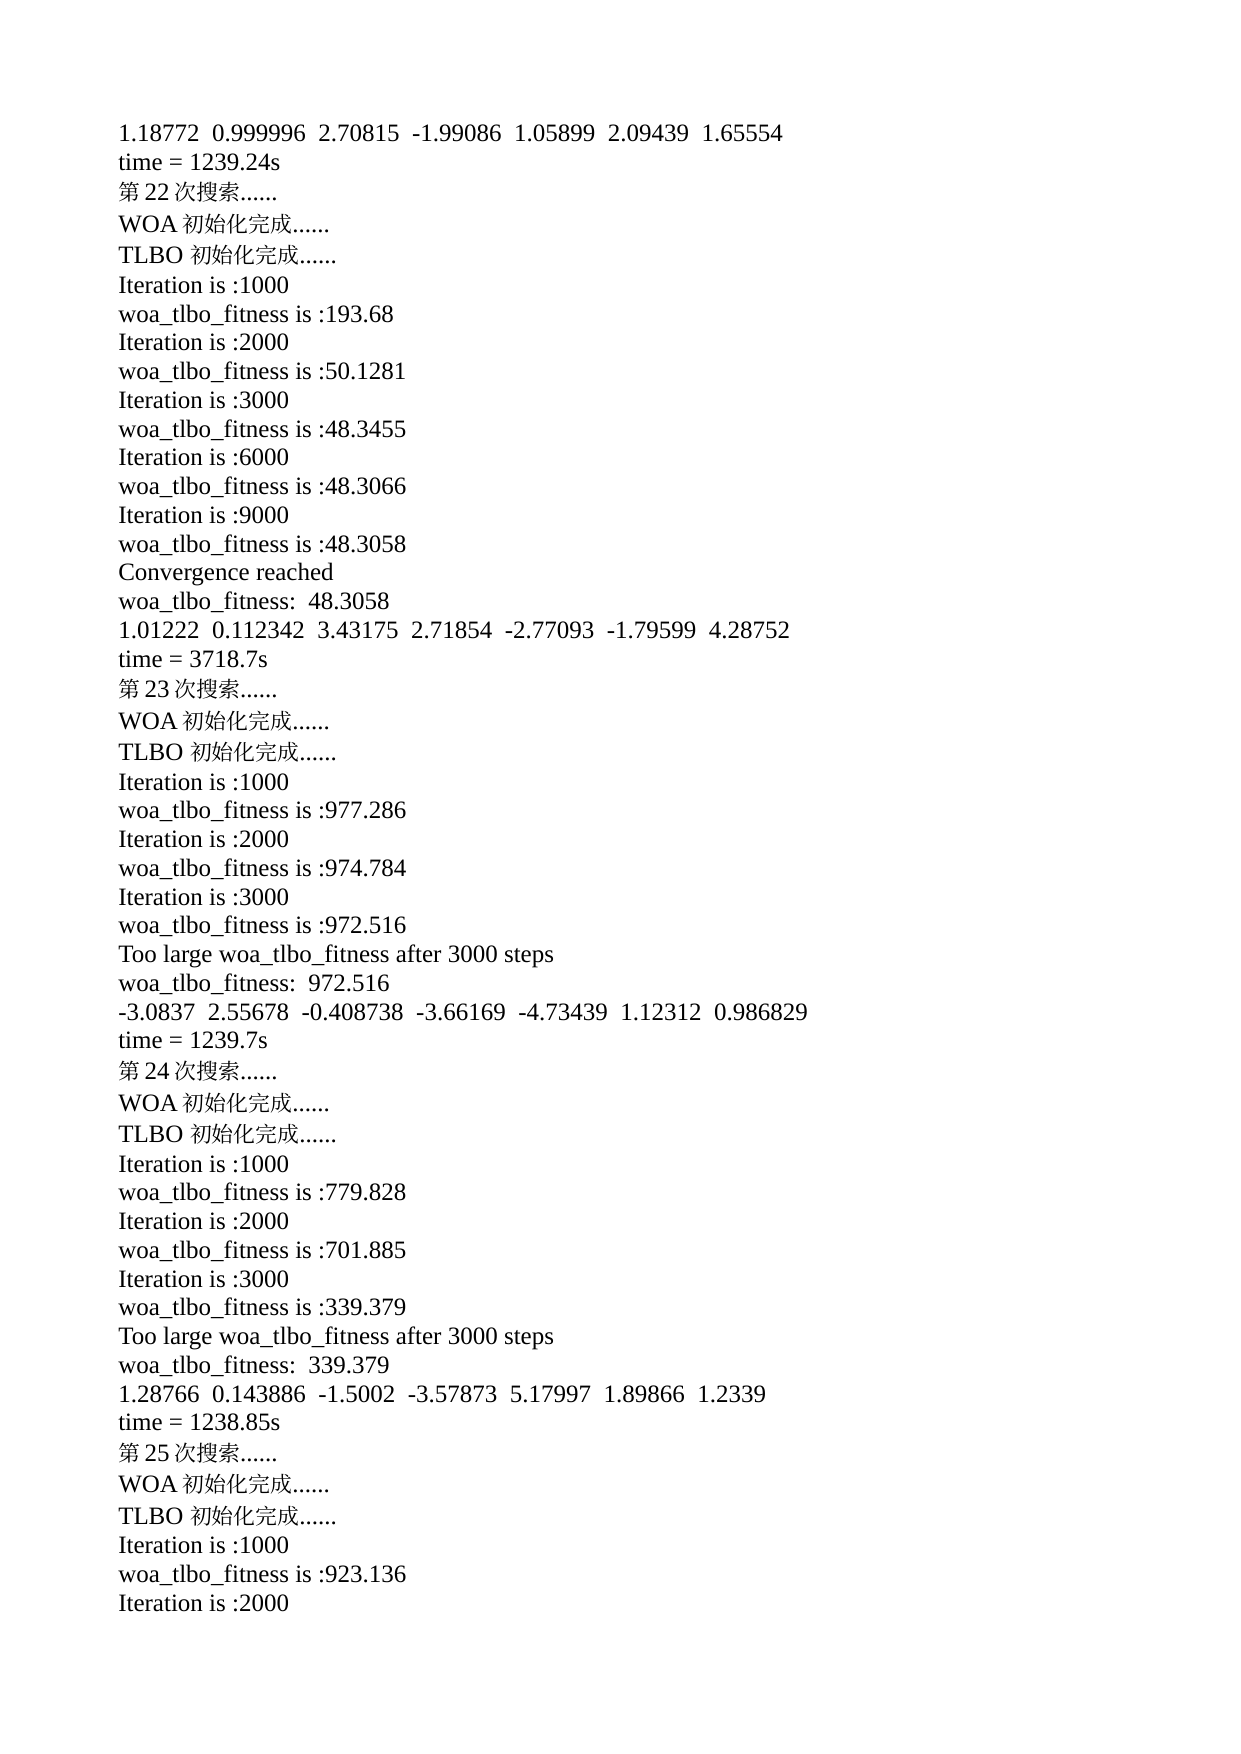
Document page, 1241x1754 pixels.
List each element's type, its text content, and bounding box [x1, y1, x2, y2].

text 1.18772 0.999996 2.70815 -1.99086 1.05899 2.09439 1.65554 [118, 118, 1122, 147]
text -3.0837 2.55678 -0.408738 -3.66169 -4.73439 1.12312 0.986829 [118, 997, 1122, 1026]
text Iteration is :3000 [118, 882, 1122, 911]
text TLBO 初始化完成...... [118, 735, 1122, 767]
text time = 1239.24s [118, 147, 1122, 176]
text 第25次搜索...... [118, 1436, 1122, 1468]
text woa_tlbo_fitness is :974.784 [118, 853, 1122, 882]
text woa_tlbo_fitness: 48.3058 [118, 586, 1122, 615]
text woa_tlbo_fitness is :48.3455 [118, 414, 1122, 442]
text 1.01222 0.112342 3.43175 2.71854 -2.77093 -1.79599 4.28752 [118, 615, 1122, 644]
text Iteration is :2000 [118, 327, 1122, 356]
text woa_tlbo_fitness is :972.516 [118, 911, 1122, 939]
text Iteration is :1000 [118, 270, 1122, 299]
text Iteration is :1000 [118, 1149, 1122, 1177]
text woa_tlbo_fitness is :48.3066 [118, 471, 1122, 500]
text woa_tlbo_fitness is :923.136 [118, 1559, 1122, 1588]
text Too large woa_tlbo_fitness after 3000 steps [118, 1321, 1122, 1350]
text Iteration is :6000 [118, 442, 1122, 471]
text woa_tlbo_fitness: 339.379 [118, 1350, 1122, 1379]
text TLBO 初始化完成...... [118, 1499, 1122, 1531]
text WOA 初始化完成...... [118, 1468, 1122, 1499]
text 第23次搜索...... [118, 672, 1122, 704]
text Iteration is :3000 [118, 385, 1122, 414]
text woa_tlbo_fitness: 972.516 [118, 968, 1122, 997]
text WOA 初始化完成...... [118, 207, 1122, 238]
text woa_tlbo_fitness is :50.1281 [118, 356, 1122, 385]
text 第24次搜索...... [118, 1054, 1122, 1086]
text Iteration is :2000 [118, 824, 1122, 853]
text 第22次搜索...... [118, 176, 1122, 207]
text woa_tlbo_fitness is :48.3058 [118, 529, 1122, 557]
text Iteration is :3000 [118, 1264, 1122, 1292]
text TLBO 初始化完成...... [118, 238, 1122, 270]
text woa_tlbo_fitness is :779.828 [118, 1177, 1122, 1206]
text Iteration is :1000 [118, 1531, 1122, 1559]
text woa_tlbo_fitness is :977.286 [118, 796, 1122, 824]
text time = 1238.85s [118, 1407, 1122, 1436]
text woa_tlbo_fitness is :339.379 [118, 1292, 1122, 1321]
text Iteration is :2000 [118, 1588, 1122, 1617]
text time = 3718.7s [118, 644, 1122, 672]
text Convergence reached [118, 557, 1122, 586]
text Too large woa_tlbo_fitness after 3000 steps [118, 939, 1122, 968]
text Iteration is :2000 [118, 1206, 1122, 1235]
text TLBO 初始化完成...... [118, 1117, 1122, 1149]
text time = 1239.7s [118, 1026, 1122, 1054]
text woa_tlbo_fitness is :701.885 [118, 1235, 1122, 1264]
text 1.28766 0.143886 -1.5002 -3.57873 5.17997 1.89866 1.2339 [118, 1379, 1122, 1407]
text WOA 初始化完成...... [118, 1086, 1122, 1117]
text WOA 初始化完成...... [118, 704, 1122, 735]
text woa_tlbo_fitness is :193.68 [118, 299, 1122, 327]
text Iteration is :9000 [118, 500, 1122, 529]
text Iteration is :1000 [118, 767, 1122, 796]
